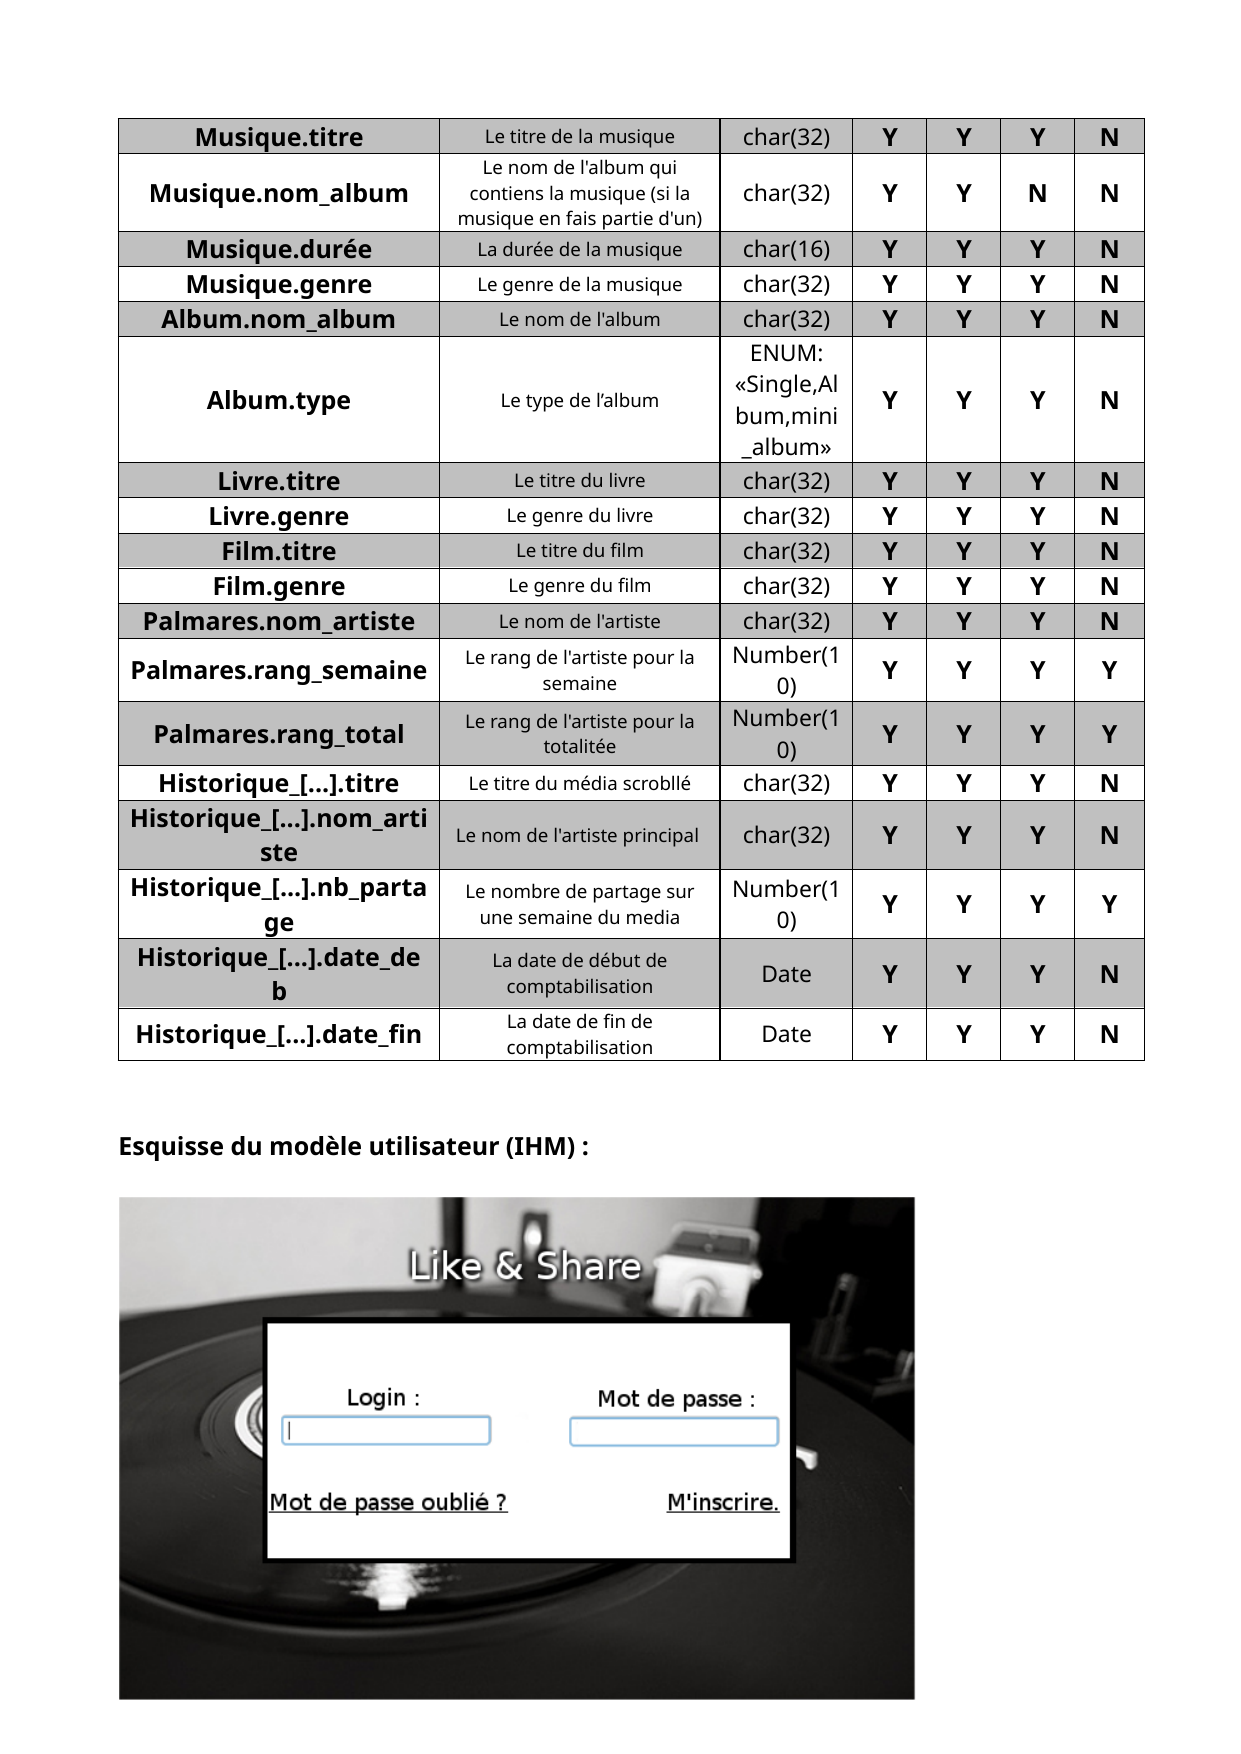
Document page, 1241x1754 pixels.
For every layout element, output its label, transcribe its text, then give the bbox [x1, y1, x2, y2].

table_cell Y [927, 639, 1000, 701]
table_cell Y [927, 870, 1000, 938]
table_cell Y [853, 232, 926, 266]
table_cell char(32) [721, 267, 852, 301]
table_cell N [1075, 766, 1144, 800]
table_cell Y [927, 939, 1000, 1007]
table_cell Y [853, 766, 926, 800]
table_cell N [1001, 154, 1074, 231]
table_cell Livre.genre [119, 498, 439, 532]
table_cell N [1075, 534, 1144, 567]
table_cell char(32) [721, 302, 852, 336]
table_cell Y [1001, 267, 1074, 301]
table_cell Y [927, 534, 1000, 567]
table_cell Y [927, 267, 1000, 301]
table_cell Le titre du média scrobllé [440, 766, 719, 800]
table_cell Y [853, 702, 926, 765]
table_cell La date de fin de comptabilisation [440, 1009, 719, 1059]
table_cell N [1075, 119, 1144, 153]
table_cell Y [927, 801, 1000, 869]
table_cell Le nom de l'artiste principal [440, 801, 719, 869]
table_cell Y [853, 1009, 926, 1059]
table_cell Y [1001, 801, 1074, 869]
table_cell Y [853, 569, 926, 603]
table_cell Y [853, 119, 926, 153]
table_cell Number(10) [721, 870, 852, 938]
table_cell ENUM: «Single,Album,mini_album» [721, 337, 852, 462]
table_cell Y [1075, 639, 1144, 701]
table_cell Y [853, 154, 926, 231]
table_cell Le genre du film [440, 569, 719, 603]
table_cell Y [927, 702, 1000, 765]
table_cell Album.nom_album [119, 302, 439, 336]
table_cell Number(10) [721, 702, 852, 765]
table_cell Y [853, 267, 926, 301]
table_cell char(32) [721, 154, 852, 231]
table_cell Palmares.rang_total [119, 702, 439, 765]
table_cell char(32) [721, 119, 852, 153]
table_cell Y [927, 569, 1000, 603]
table_cell Y [927, 154, 1000, 231]
picture [118, 1196, 916, 1701]
table_cell Historique_[...].titre [119, 766, 439, 800]
table_cell Y [853, 337, 926, 462]
table_cell Film.titre [119, 534, 439, 567]
table_cell Historique_[...].date_deb [119, 939, 439, 1007]
table_cell Y [853, 639, 926, 701]
table_cell Le genre du livre [440, 498, 719, 532]
table_cell N [1075, 498, 1144, 532]
table_cell N [1075, 302, 1144, 336]
table_cell Y [1001, 569, 1074, 603]
table_cell Y [927, 1009, 1000, 1059]
table_cell char(32) [721, 766, 852, 800]
table_cell N [1075, 801, 1144, 869]
table_cell Y [853, 463, 926, 497]
table_cell N [1075, 154, 1144, 231]
table_cell Y [1001, 463, 1074, 497]
table_cell La durée de la musique [440, 232, 719, 266]
table_cell Y [1075, 702, 1144, 765]
table_cell Palmares.nom_artiste [119, 604, 439, 638]
table_cell N [1075, 939, 1144, 1007]
table_cell Musique.genre [119, 267, 439, 301]
table_cell Number(10) [721, 639, 852, 701]
table_cell Y [927, 302, 1000, 336]
table_cell Y [853, 604, 926, 638]
table_cell char(16) [721, 232, 852, 266]
table_cell Y [1001, 232, 1074, 266]
table_cell Le nom de l'album qui contiens la musique (si la musique en fais partie d'un) [440, 154, 719, 231]
table_cell Historique_[...].nb_partage [119, 870, 439, 938]
table_cell N [1075, 604, 1144, 638]
table_cell Y [1001, 534, 1074, 567]
table_cell char(32) [721, 498, 852, 532]
table_cell Y [1001, 639, 1074, 701]
table_cell Y [853, 870, 926, 938]
table_cell Y [927, 498, 1000, 532]
table_cell char(32) [721, 801, 852, 869]
table_cell char(32) [721, 463, 852, 497]
table_cell Y [927, 463, 1000, 497]
table_cell Historique_[...].date_fin [119, 1009, 439, 1059]
table_cell Historique_[...].nom_artiste [119, 801, 439, 869]
table_cell Le nom de l'album [440, 302, 719, 336]
table_cell Y [853, 498, 926, 532]
table_cell Y [927, 119, 1000, 153]
table_cell N [1075, 232, 1144, 266]
table_cell Y [1075, 870, 1144, 938]
table_cell Le nom de l'artiste [440, 604, 719, 638]
text Esquisse du modèle utilisateur (IHM) : [118, 1129, 1122, 1163]
table_cell Y [1001, 766, 1074, 800]
table_cell Musique.nom_album [119, 154, 439, 231]
table_cell Y [853, 534, 926, 567]
table_cell N [1075, 463, 1144, 497]
table_cell Y [1001, 498, 1074, 532]
table_cell Y [1001, 337, 1074, 462]
table_cell Y [853, 801, 926, 869]
table_cell Le titre de la musique [440, 119, 719, 153]
table_cell Date [721, 1009, 852, 1059]
table_cell Y [927, 232, 1000, 266]
table_cell Album.type [119, 337, 439, 462]
table_cell Y [1001, 939, 1074, 1007]
table_cell Le genre de la musique [440, 267, 719, 301]
table_cell Y [1001, 870, 1074, 938]
table_cell Film.genre [119, 569, 439, 603]
table_cell N [1075, 337, 1144, 462]
table_cell Y [927, 337, 1000, 462]
table_cell N [1075, 1009, 1144, 1059]
table_cell Y [1001, 302, 1074, 336]
table_cell N [1075, 267, 1144, 301]
table_cell Le titre du film [440, 534, 719, 567]
table_cell Y [1001, 604, 1074, 638]
table_cell Y [853, 939, 926, 1007]
table_cell Y [1001, 1009, 1074, 1059]
table_cell Le rang de l'artiste pour la semaine [440, 639, 719, 701]
table_cell Y [927, 766, 1000, 800]
table_cell Y [927, 604, 1000, 638]
table_cell Le titre du livre [440, 463, 719, 497]
table_cell Y [1001, 119, 1074, 153]
table_cell Palmares.rang_semaine [119, 639, 439, 701]
table_cell char(32) [721, 534, 852, 567]
table_cell Y [853, 302, 926, 336]
table_cell Musique.durée [119, 232, 439, 266]
table_cell Musique.titre [119, 119, 439, 153]
table_cell Le rang de l'artiste pour la totalitée [440, 702, 719, 765]
table_cell La date de début de comptabilisation [440, 939, 719, 1007]
table_cell N [1075, 569, 1144, 603]
table_cell Le nombre de partage sur une semaine du media [440, 870, 719, 938]
table_cell Y [1001, 702, 1074, 765]
table_cell Livre.titre [119, 463, 439, 497]
table_cell char(32) [721, 604, 852, 638]
table_cell char(32) [721, 569, 852, 603]
table_cell Le type de l’album [440, 337, 719, 462]
table_cell Date [721, 939, 852, 1007]
